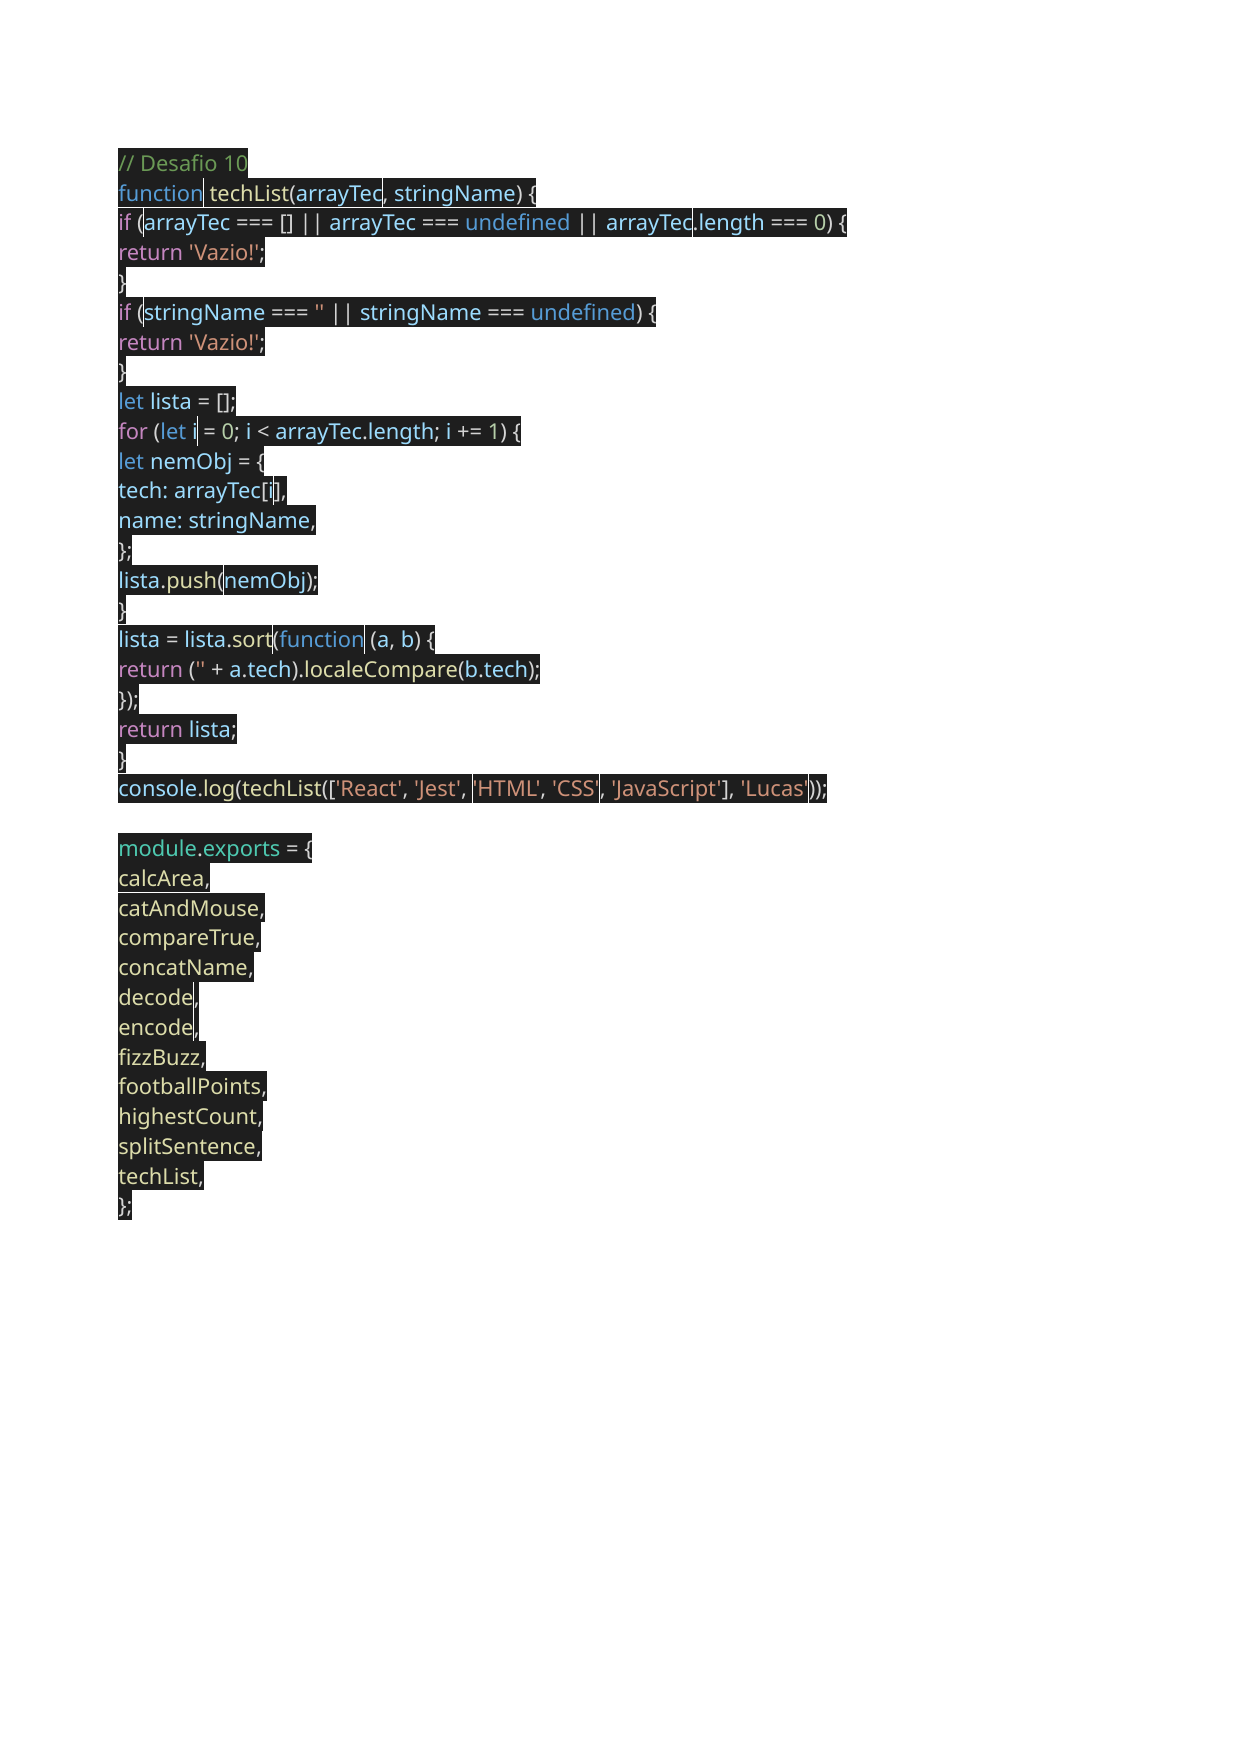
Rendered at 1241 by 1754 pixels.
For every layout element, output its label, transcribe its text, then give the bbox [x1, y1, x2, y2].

text name: stringName, [118, 505, 1122, 535]
text let lista = []; [118, 386, 1122, 416]
text } [118, 744, 1122, 773]
text for (let i = 0; i < arrayTec.length; i += 1) { [118, 416, 1122, 446]
text return ('' + a.tech).localeCompare(b.tech); [118, 654, 1122, 684]
text let nemObj = { [118, 446, 1122, 476]
text decode, [118, 982, 1122, 1012]
text lista = lista.sort(function (a, b) { [118, 624, 1122, 654]
text tech: arrayTec[i], [118, 476, 1122, 505]
text console.log(techList(['React', 'Jest', 'HTML', 'CSS', 'JavaScript'], 'Lucas')); [118, 773, 1122, 803]
text } [118, 356, 1122, 386]
text } [118, 595, 1122, 624]
text if (stringName === '' || stringName === undefined) { [118, 297, 1122, 327]
text function techList(arrayTec, stringName) { [118, 178, 1122, 207]
text splitSentence, [118, 1131, 1122, 1161]
text calcArea, [118, 863, 1122, 892]
text // Desafio 10 [118, 148, 1122, 178]
text module.exports = { [118, 833, 1122, 863]
text return lista; [118, 714, 1122, 744]
text catAndMouse, [118, 892, 1122, 922]
text fizzBuzz, [118, 1041, 1122, 1071]
text return 'Vazio!'; [118, 237, 1122, 267]
text compareTrue, [118, 922, 1122, 952]
text }; [118, 1190, 1122, 1220]
text lista.push(nemObj); [118, 565, 1122, 595]
text encode, [118, 1012, 1122, 1041]
text if (arrayTec === [] || arrayTec === undefined || arrayTec.length === 0) { [118, 207, 1122, 237]
text footballPoints, [118, 1071, 1122, 1101]
text concatName, [118, 952, 1122, 982]
text highestCount, [118, 1101, 1122, 1131]
text techList, [118, 1161, 1122, 1190]
text } [118, 267, 1122, 297]
text }; [118, 535, 1122, 565]
text }); [118, 684, 1122, 714]
text return 'Vazio!'; [118, 327, 1122, 356]
